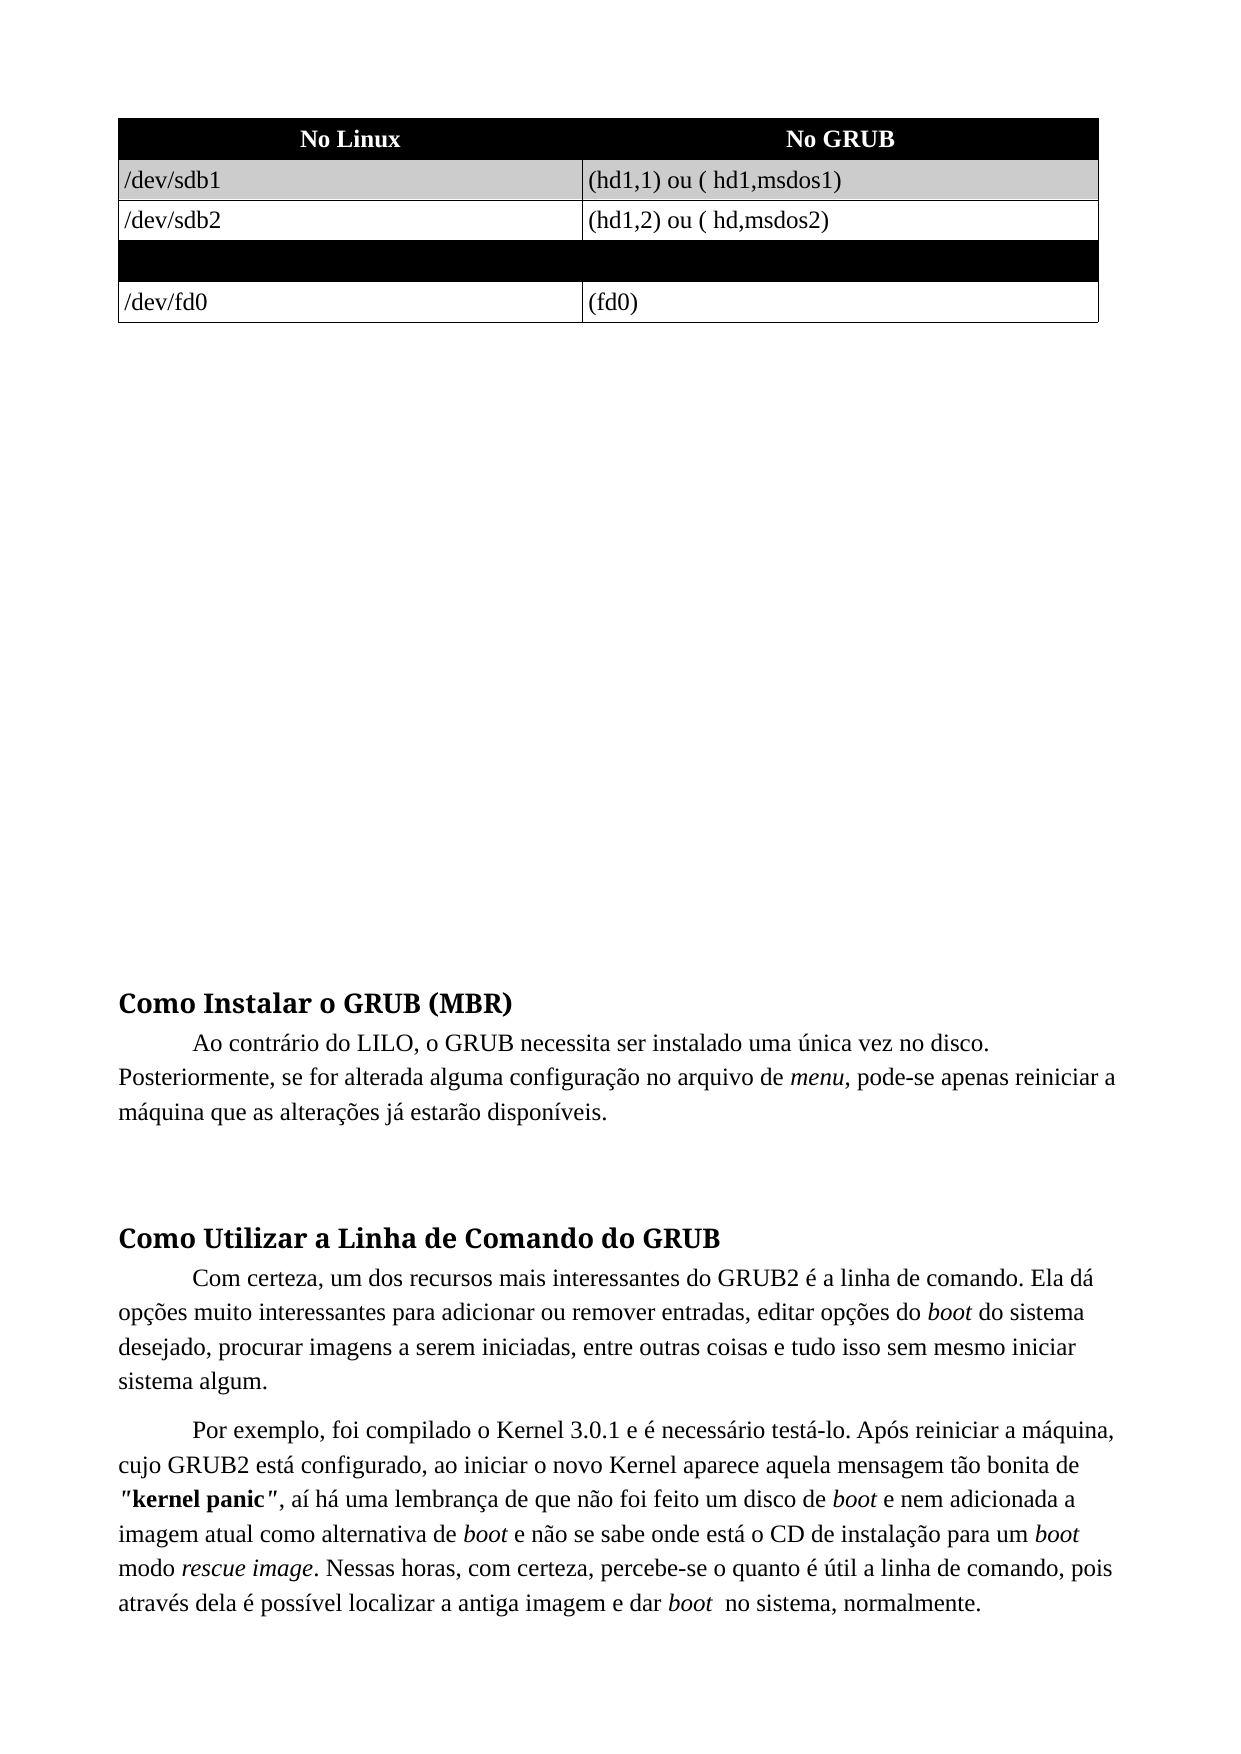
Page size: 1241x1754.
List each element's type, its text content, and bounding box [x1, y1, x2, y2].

text Com certeza, um dos recursos mais interessantes do GRUB2 é a linha de comando. Ela dá opções muito interessantes para adicionar ou remover entradas, editar opções do boot do sistema desejado, procurar imagens a serem iniciadas, entre outras coisas e tudo isso sem mesmo iniciar sistema algum. [118, 1263, 1122, 1395]
table_cell (hd1,2) ou ( hd,msdos2) [583, 201, 1098, 240]
table_cell (fd0) [583, 282, 1098, 322]
table_cell /dev/sdb2 [119, 201, 582, 240]
text Por exemplo, foi compilado o Kernel 3.0.1 e é necessário testá-lo. Após reiniciar a máquina, cujo GRUB2 está configurado, ao iniciar o novo Kernel aparece aquela mensagem tão bonita de "kernel panic", aí há uma lembrança de que não foi feito um disco de boot e nem adicionada a imagem atual como alternativa de boot e não se sabe onde está o CD de instalação para um boot modo rescue image. Nessas horas, com certeza, percebe-se o quanto é útil a linha de comando, pois através dela é possível localizar a antiga imagem e dar boot no sistema, normalmente. [118, 1416, 1122, 1617]
table_cell /dev/sdb1 [119, 160, 582, 199]
subtitle Como Instalar o GRUB (MBR) [118, 985, 1122, 1022]
table_header No Linux [119, 119, 582, 159]
table_header No GRUB [583, 119, 1098, 159]
table_cell (hd1,1) ou ( hd1,msdos1) [583, 160, 1098, 199]
table_cell [119, 241, 1098, 281]
text Ao contrário do LILO, o GRUB necessita ser instalado uma única vez no disco. Posteriormente, se for alterada alguma configuração no arquivo de menu, pode-se apenas reiniciar a máquina que as alterações já estarão disponíveis. [118, 1028, 1122, 1126]
table_cell /dev/fd0 [119, 282, 582, 322]
subtitle Como Utilizar a Linha de Comando do GRUB [118, 1220, 1122, 1257]
